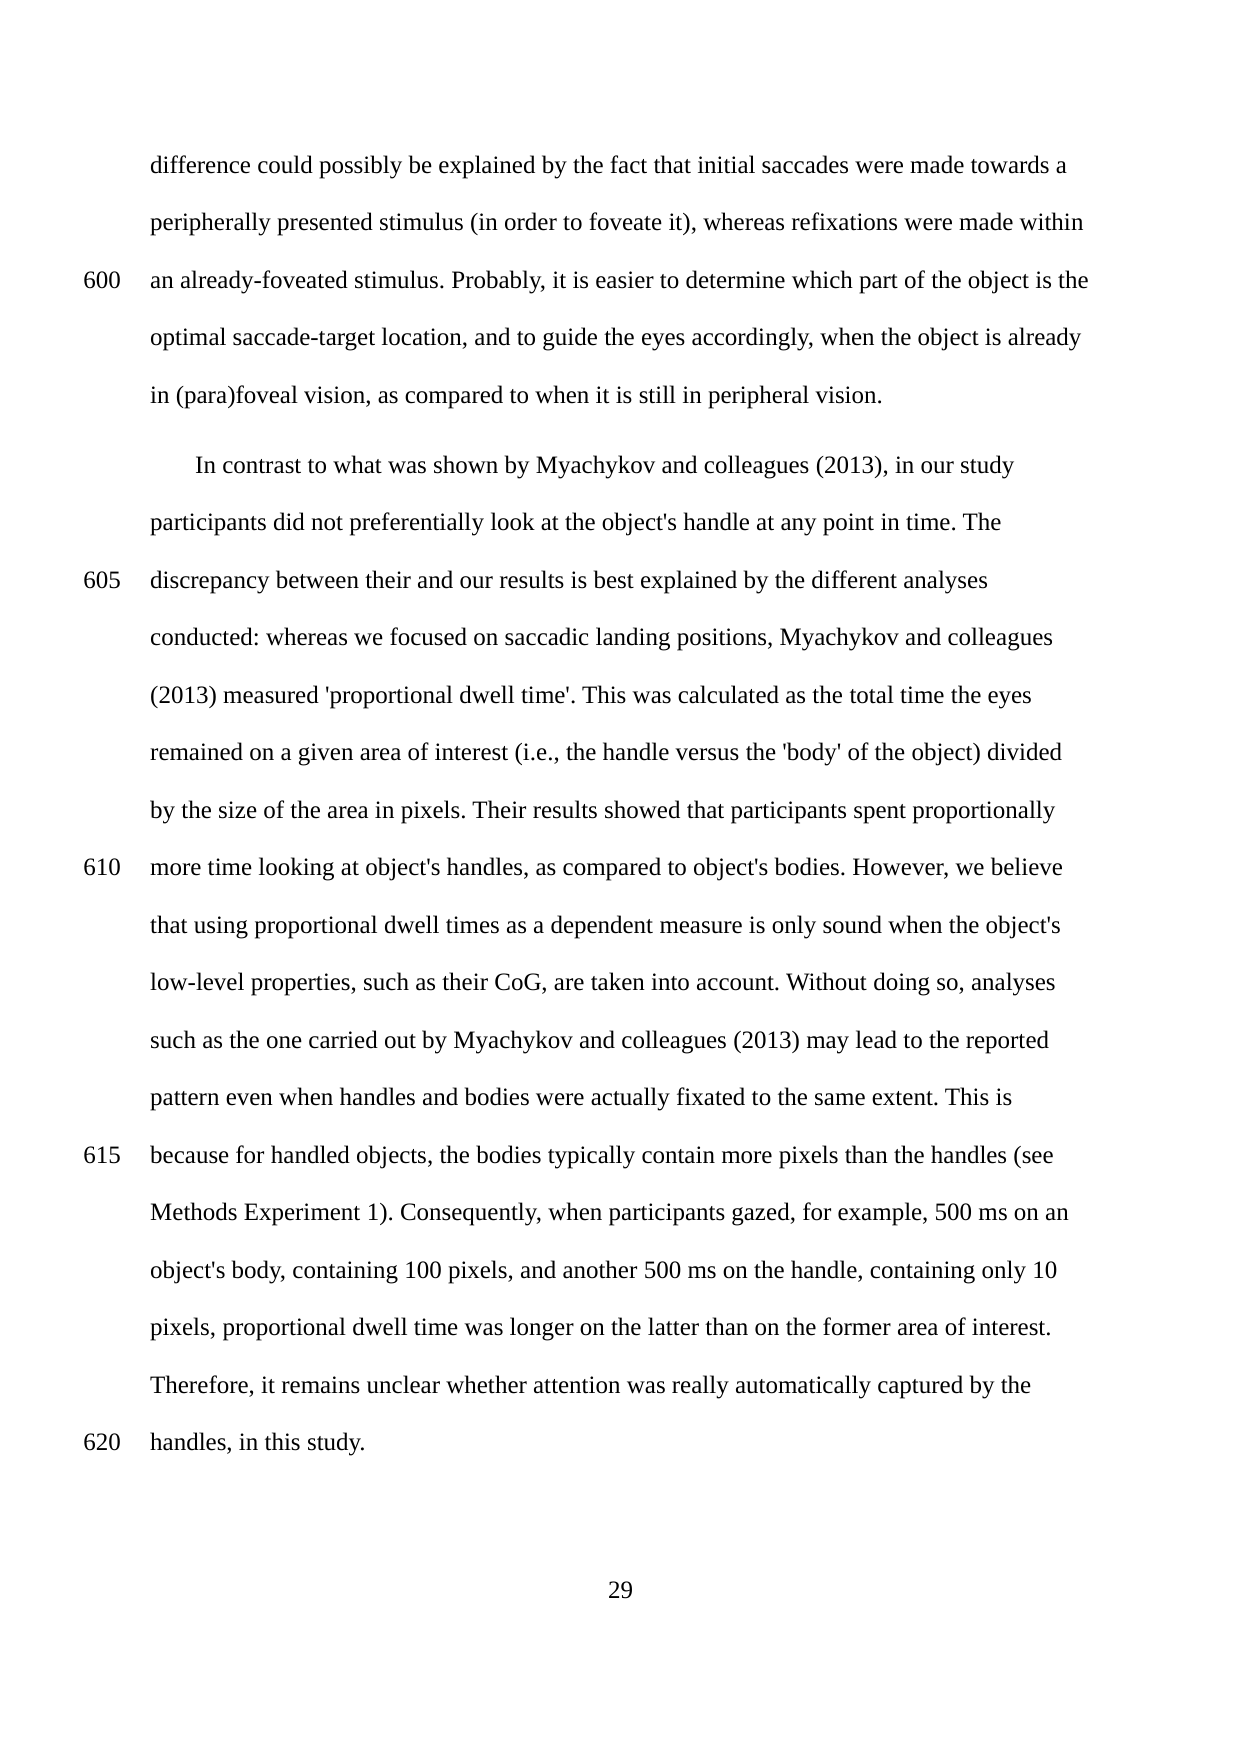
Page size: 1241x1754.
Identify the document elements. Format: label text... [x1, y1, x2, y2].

text In contrast to what was shown by Myachykov and colleagues (2013), in our study participants did not preferentially look at the object's handle at any point in time. The discrepancy between their and our results is best explained by the different analyses conducted: whereas we focused on saccadic landing positions, Myachykov and colleagues (2013) measured 'proportional dwell time'. This was calculated as the total time the eyes remained on a given area of interest (i.e., the handle versus the 'body' of the object) divided by the size of the area in pixels. Their results showed that participants spent proportionally more time looking at object's handles, as compared to object's bodies. However, we believe that using proportional dwell times as a dependent measure is only sound when the object's low-level properties, such as their CoG, are taken into account. Without doing so, analyses such as the one carried out by Myachykov and colleagues (2013) may lead to the reported pattern even when handles and bodies were actually fixated to the same extent. This is because for handled objects, the bodies typically contain more pixels than the handles (see Methods Experiment 1). Consequently, when participants gazed, for example, 500 ms on an object's body, containing 100 pixels, and another 500 ms on the handle, containing only 10 pixels, proportional dwell time was longer on the latter than on the former area of interest. Therefore, it remains unclear whether attention was really automatically captured by the handles, in this study. [150, 450, 1091, 1456]
text difference could possibly be explained by the fact that initial saccades were made towards a peripherally presented stimulus (in order to foveate it), whereas refixations were made within an already-foveated stimulus. Probably, it is easier to determine which part of the object is the optimal saccade-target location, and to guide the eyes accordingly, when the object is already in (para)foveal vision, as compared to when it is still in peripheral vision. [150, 150, 1091, 409]
